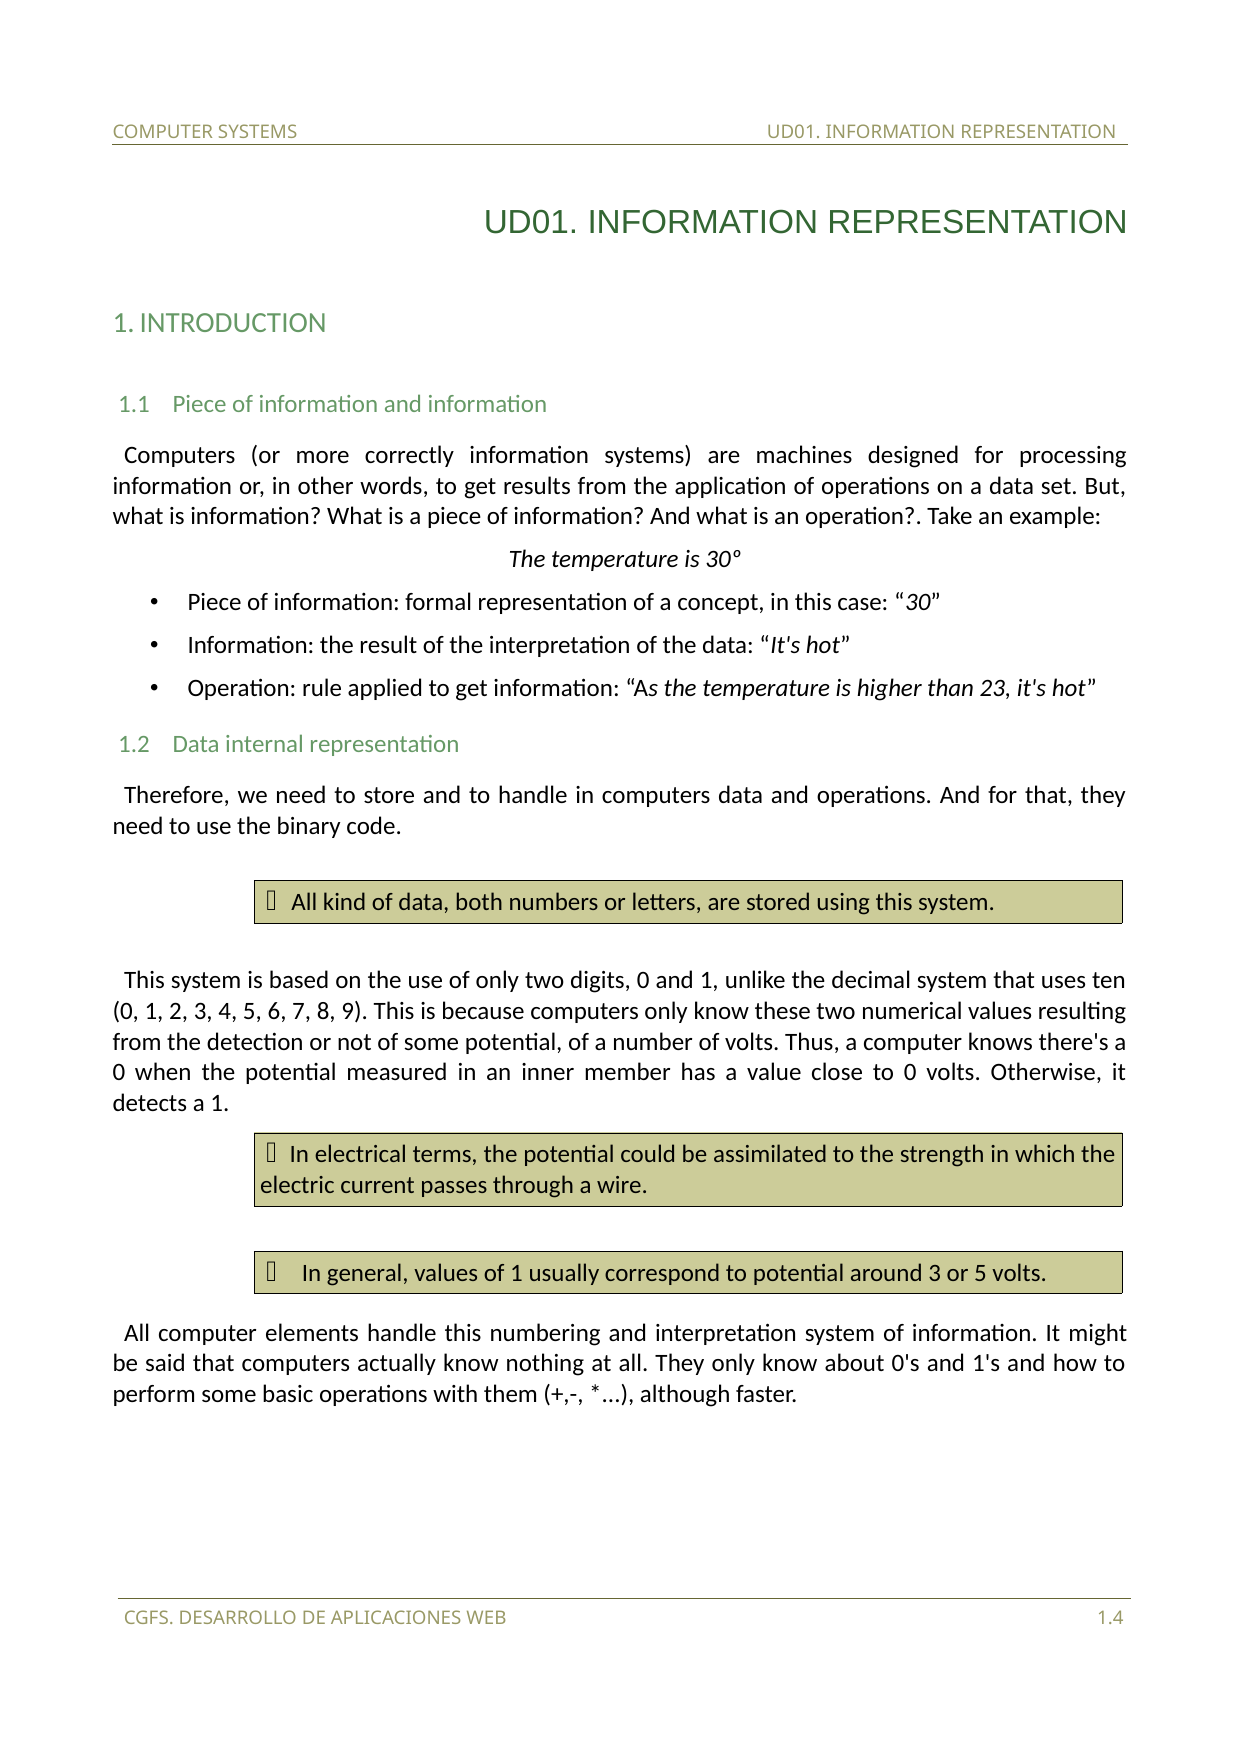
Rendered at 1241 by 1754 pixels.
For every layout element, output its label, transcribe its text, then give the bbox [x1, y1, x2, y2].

list Piece of information: formal representation of a concept, in this case: “30” [150, 586, 1128, 617]
text Computers (or more correctly information systems) are machines designed for processing information or, in other words, to get results from the application of operations on a data set. But, what is information? What is a piece of information? And what is an operation?. Take an example: [112, 439, 1128, 531]
text Therefore, we need to store and to handle in computers data and operations. And for that, they need to use the binary code. [112, 779, 1128, 840]
subtitle Data internal representation [112, 728, 1128, 758]
text The temperature is 30º [112, 543, 1128, 574]
list Operation: rule applied to get information: “As the temperature is higher than 23, it's hot” [150, 672, 1128, 703]
text All computer elements handle this numbering and interpretation system of information. It might be said that computers actually know nothing at all. They only know about 0's and 1's and how to perform some basic operations with them (+,-, *...), although faster. [112, 1317, 1128, 1408]
text  In electrical terms, the potential could be assimilated to the strength in which the electric current passes through a wire. [255, 1134, 1122, 1206]
text UD01. Information Representation [112, 202, 1128, 240]
text This system is based on the use of only two digits, 0 and 1, unlike the decimal system that uses ten (0, 1, 2, 3, 4, 5, 6, 7, 8, 9). This is because computers only know these two numerical values resulting from the detection or not of some potential, of a number of volts. Thus, a computer knows there's a 0 when the potential measured in an inner member has a value close to 0 volts. Otherwise, it detects a 1. [112, 964, 1128, 1117]
list Information: the result of the interpretation of the data: “It's hot” [150, 629, 1128, 660]
subtitle Piece of information and information [112, 388, 1128, 419]
text  All kind of data, both numbers or letters, are stored using this system. [255, 881, 1122, 923]
subtitle Introduction [112, 304, 1128, 339]
text  In general, values of 1 usually correspond to potential around 3 or 5 volts. [255, 1252, 1122, 1293]
